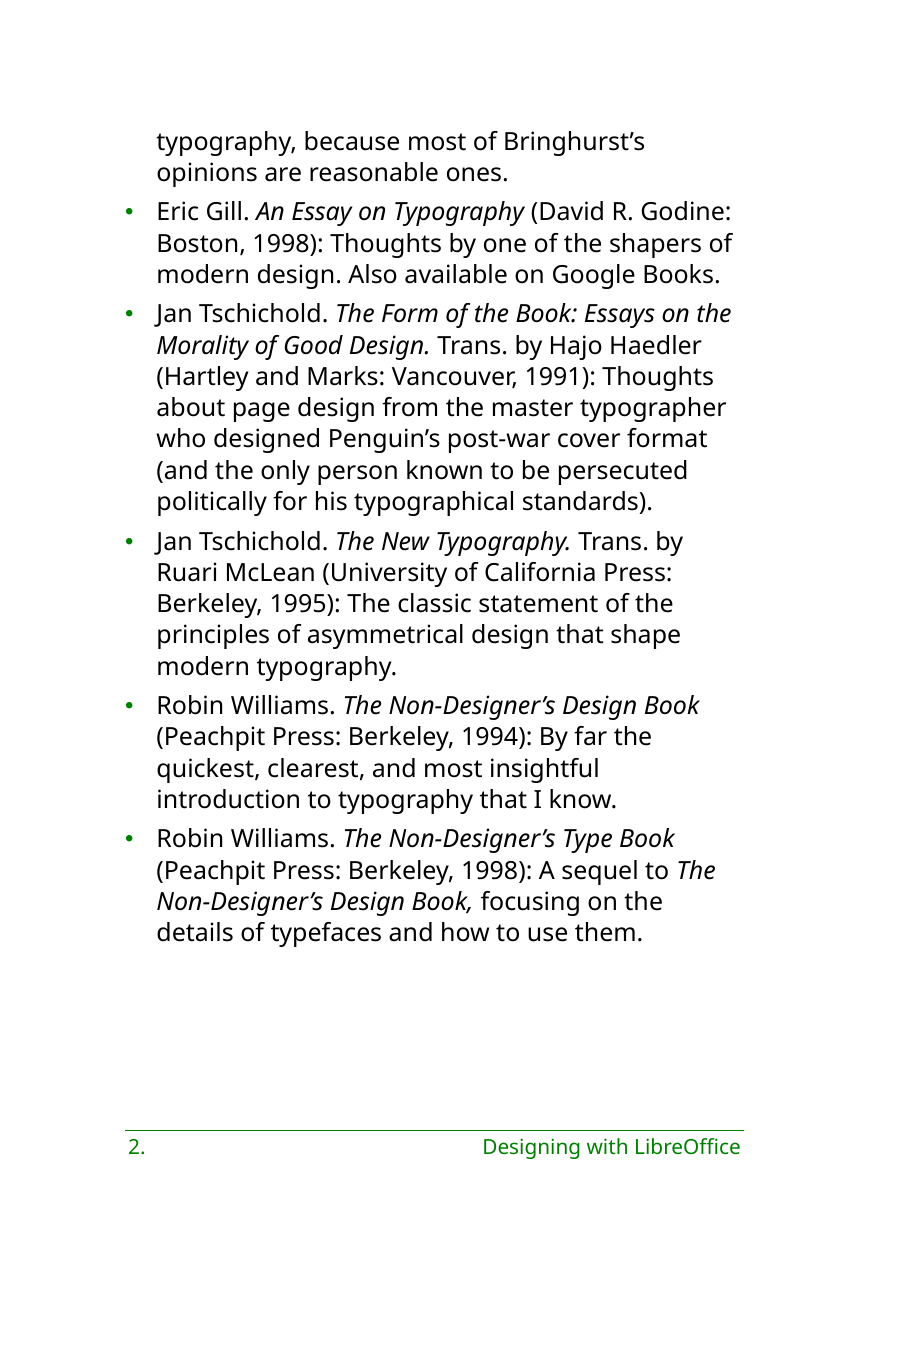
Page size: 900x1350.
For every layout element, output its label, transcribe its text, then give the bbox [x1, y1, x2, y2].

list typography, because most of Bringhurst’s opinions are reasonable ones. [125, 125, 744, 187]
list Robin Williams. The Non-Designer’s Design Book (Peachpit Press: Berkeley, 1994): By far the quickest, clearest, and most insightful introduction to typography that I know. [125, 689, 744, 814]
list Robin Williams. The Non-Designer’s Type Book (Peachpit Press: Berkeley, 1998): A sequel to The Non-Designer’s Design Book, focusing on the details of typefaces and how to use them. [125, 823, 744, 948]
list Eric Gill. An Essay on Typography (David R. Godine: Boston, 1998): Thoughts by one of the shapers of modern design. Also available on Google Books. [125, 196, 744, 289]
list Jan Tschichold. The Form of the Book: Essays on the Morality of Good Design. Trans. by Hajo Haedler (Hartley and Marks: Vancouver, 1991): Thoughts about page design from the master typographer who designed Penguin’s post-war cover format (and the only person known to be persecuted politically for his typographical standards). [125, 298, 744, 517]
list Jan Tschichold. The New Typography. Trans. by Ruari McLean (University of California Press: Berkeley, 1995): The classic statement of the principles of asymmetrical design that shape modern typography. [125, 525, 744, 681]
